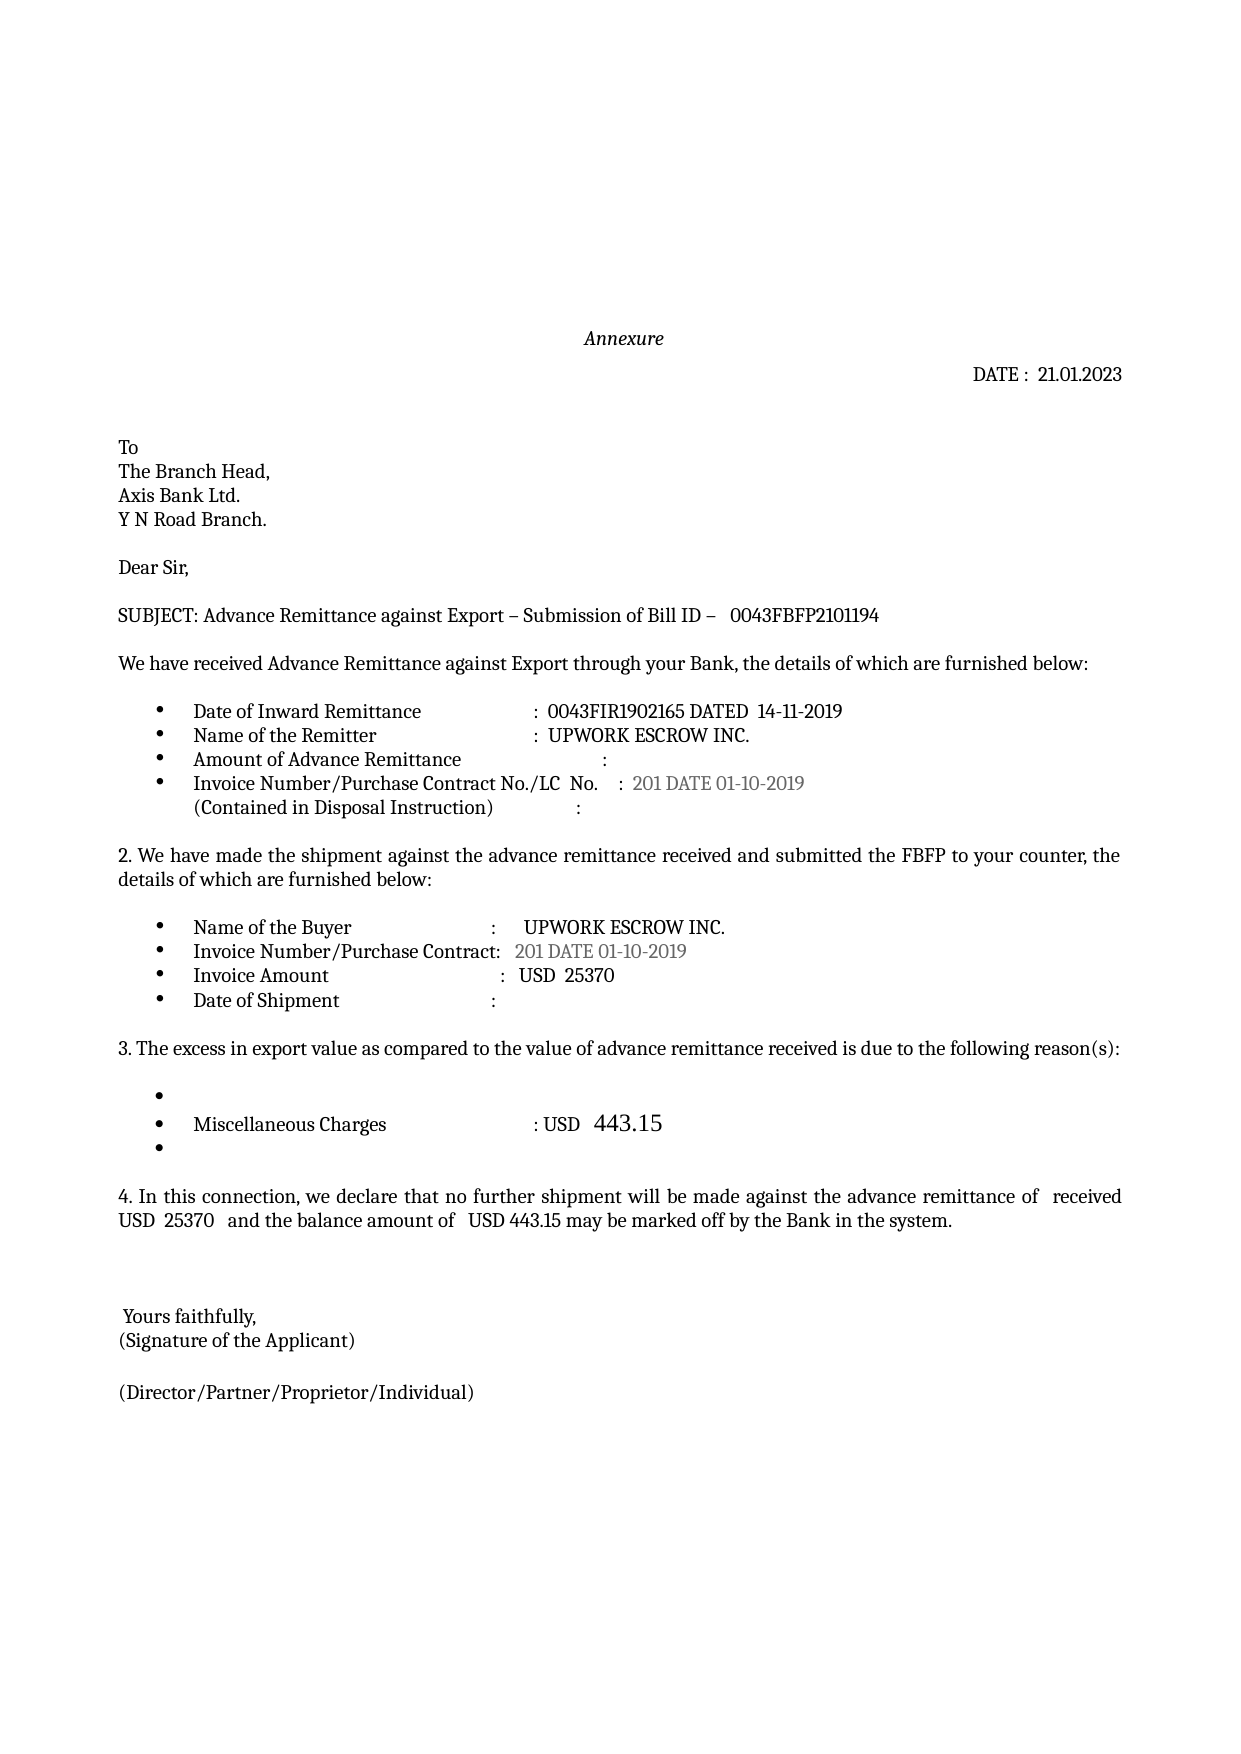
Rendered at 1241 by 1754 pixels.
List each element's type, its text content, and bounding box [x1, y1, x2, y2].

list Invoice Amount : USD 25370 [156, 964, 1122, 988]
list (Contained in Disposal Instruction) : [193, 796, 1122, 820]
text (Signature of the Applicant) [118, 1329, 1122, 1353]
text We have received Advance Remittance against Export through your Bank, the details of which are furnished below: [118, 651, 1122, 675]
text The Branch Head, [118, 460, 1122, 484]
list Miscellaneous Charges : USD 443.15 [156, 1108, 1122, 1137]
text 2. We have made the shipment against the advance remittance received and submitted the FBFP to your counter, the details of which are furnished below: [118, 844, 1122, 892]
text Axis Bank Ltd. [118, 484, 1122, 508]
text To [118, 436, 1122, 460]
list Date of Inward Remittance : 0043FIR1902165 DATED 14-11-2019 [156, 699, 1122, 723]
list Invoice Number/Purchase Contract No./LC No. : 201 DATE 01-10-2019 [156, 772, 1122, 796]
list Name of the Buyer : UPWORK ESCROW INC. [156, 916, 1122, 940]
text (Director/Partner/Proprietor/Individual) [118, 1381, 1122, 1405]
text Dear Sir, [118, 556, 1122, 579]
text SUBJECT: Advance Remittance against Export – Submission of Bill ID – 0043FBFP2101194 [118, 603, 1122, 627]
list Invoice Number/Purchase Contract: 201 DATE 01-10-2019 [156, 940, 1122, 964]
list Date of Shipment : [156, 988, 1122, 1012]
text DATE : 21.01.2023 [118, 363, 1122, 387]
text Y N Road Branch. [118, 508, 1122, 532]
text Yours faithfully, [118, 1305, 1122, 1329]
text Annexure [118, 326, 1122, 350]
list Amount of Advance Remittance : [156, 748, 1122, 772]
text 4. In this connection, we declare that no further shipment will be made against the advance remittance of received USD 25370 and the balance amount of USD 443.15 may be marked off by the Bank in the system. [118, 1185, 1122, 1233]
list Name of the Remitter : UPWORK ESCROW INC. [156, 723, 1122, 748]
text 3. The excess in export value as compared to the value of advance remittance received is due to the following reason(s): [118, 1036, 1122, 1060]
